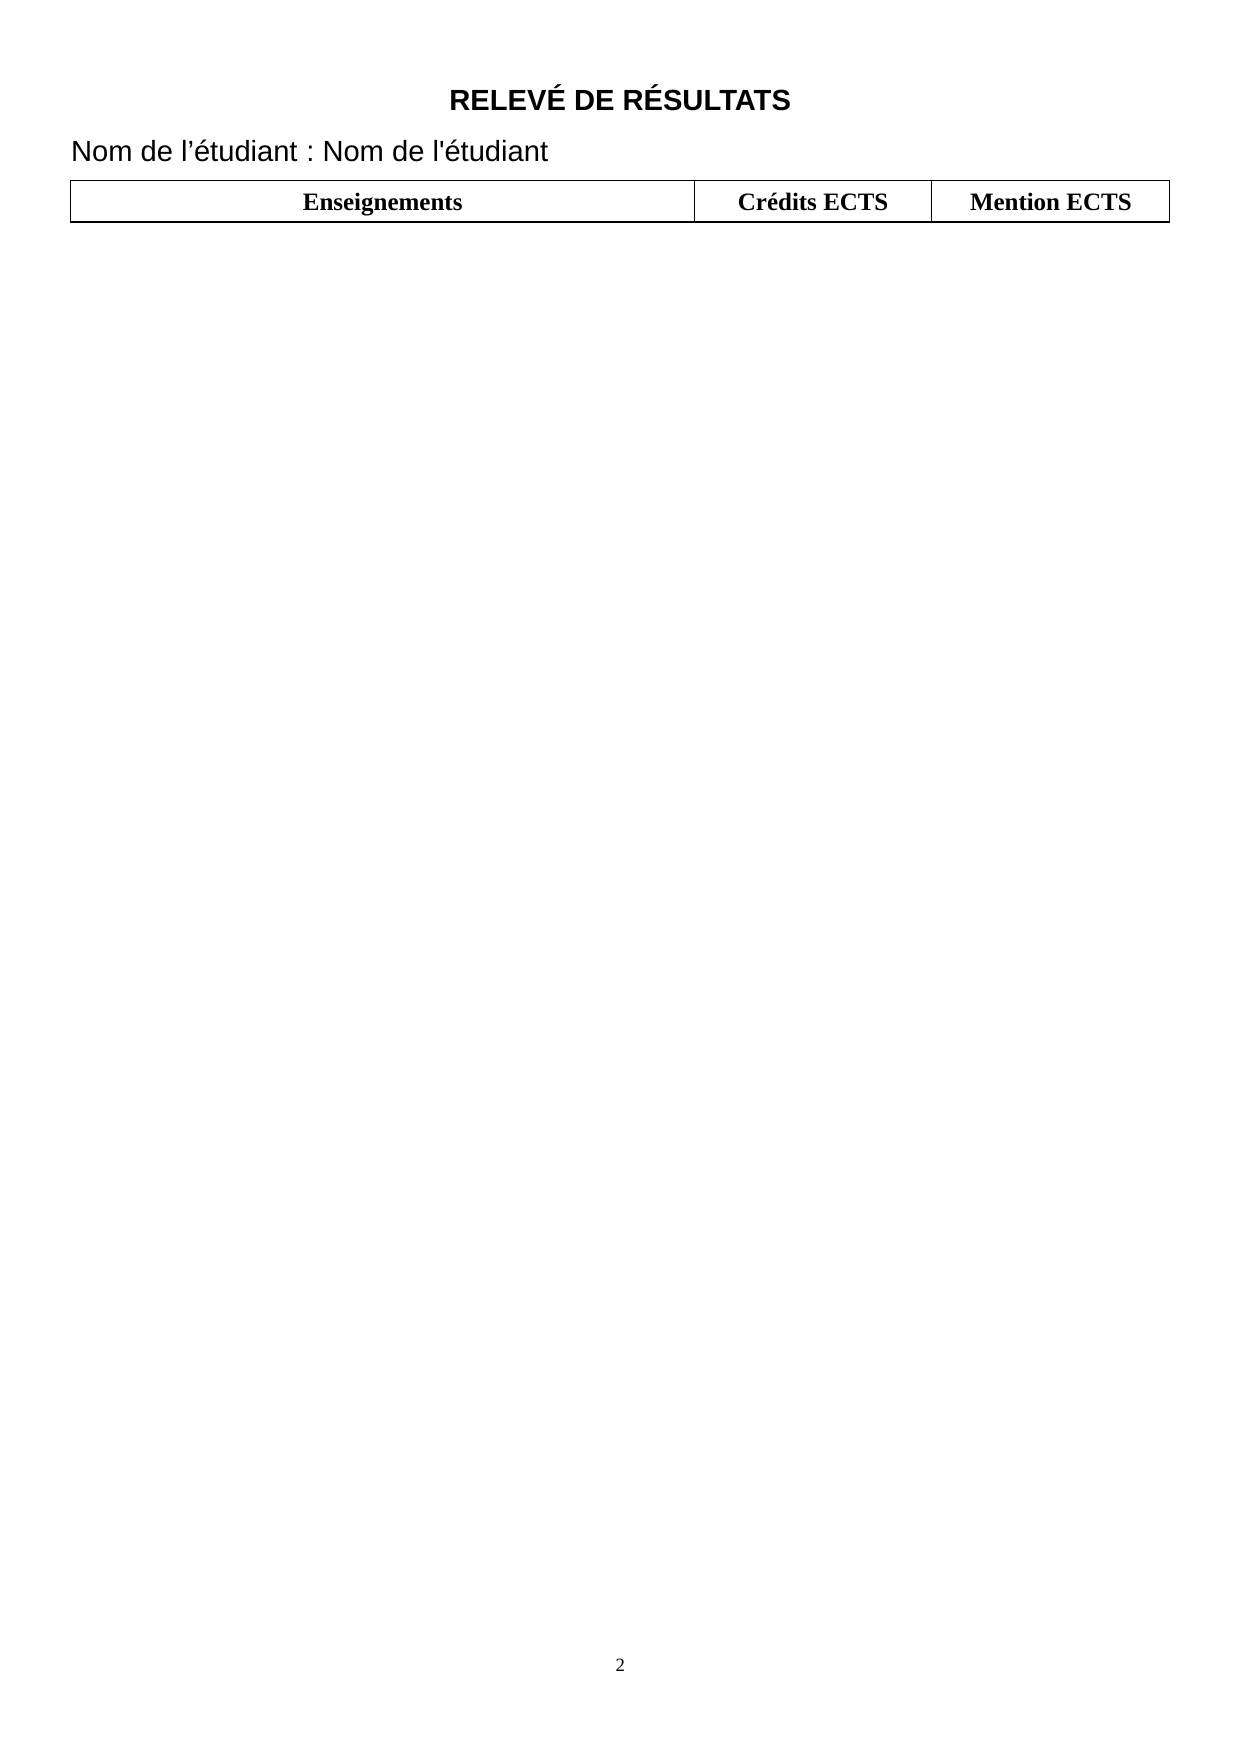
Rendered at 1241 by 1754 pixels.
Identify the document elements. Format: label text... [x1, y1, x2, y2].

table_header Crédits ECTS [695, 181, 931, 221]
table_header Enseignements [71, 181, 694, 221]
title Relevé de résultats [71, 83, 1169, 116]
subtitle Nom de l’étudiant : Nom de l'étudiant [71, 134, 1169, 168]
table_header Mention ECTS [932, 181, 1169, 221]
